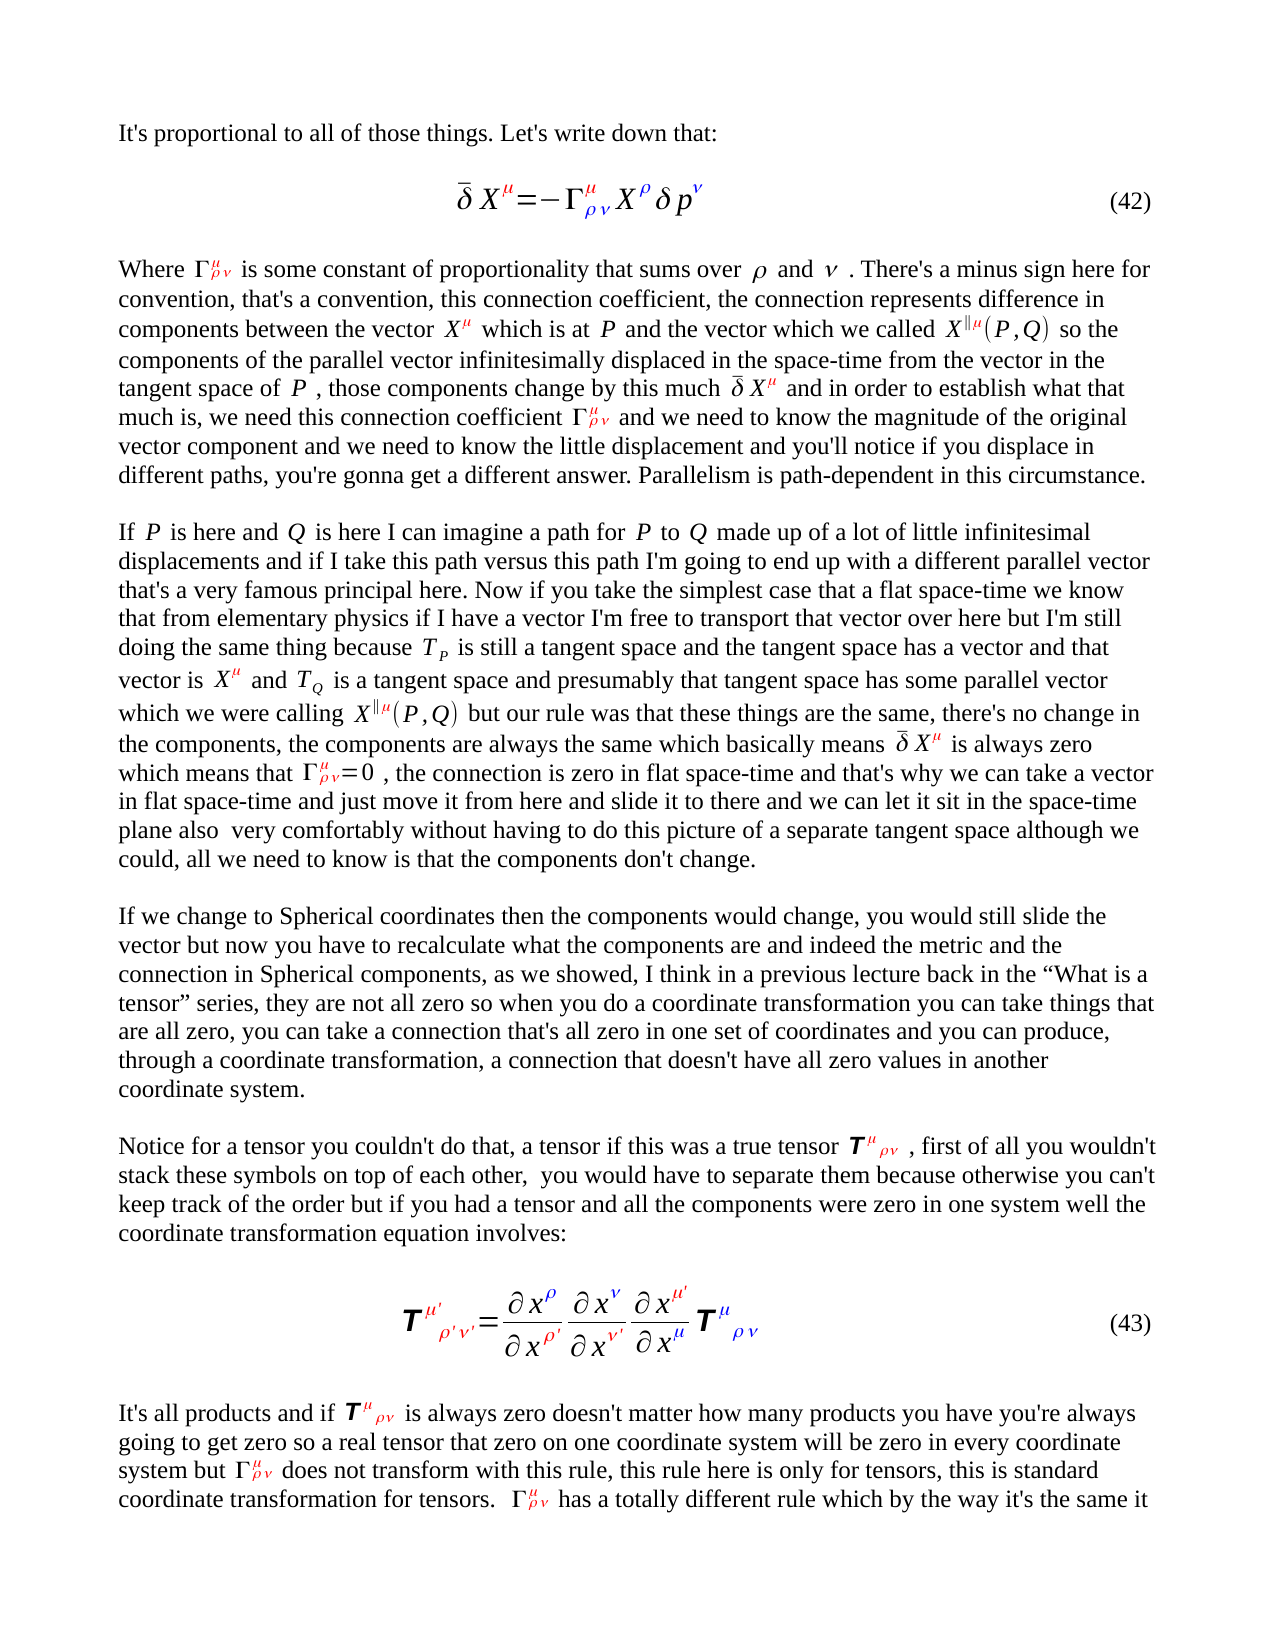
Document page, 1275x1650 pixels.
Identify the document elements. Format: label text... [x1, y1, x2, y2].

text displacements and if I take this path versus this path I'm going to end up with a different parallel vector that's a very famous principal here. Now if you take the simplest case that a flat space-time we know that from elementary physics if I have a vector I'm free to transport that vector over here but I'm still doing the same thing becauseis still a tangent space and the tangent space has a vector and that vector isandis a tangent space and presumably that tangent space has some parallel vector [118, 546, 1157, 697]
text tensor” series, they are not all zero so when you do a coordinate transformation you can take things that are all zero, you can take a connection that's all zero in one set of coordinates and you can produce, through a coordinate transformation, a connection that doesn't have all zero values in another coordinate system. [118, 988, 1157, 1103]
text It's proportional to all of those things. Let's write down that: [118, 118, 1157, 147]
text Whereis some constant of proportionality that sums overand. There's a minus sign here for convention, that's a convention, this connection coefficient, the connection represents difference in components between the vectorwhich is atand the vector which we calledso the components of the parallel vector infinitesimally displaced in the space-time from the vector in the tangent space of, those components change by this muchand in order to establish what that much is, we need this connection coefficientand we need to know the magnitude of the original vector component and we need to know the little displacement and you'll notice if you displace in different paths, you're gonna get a different answer. Parallelism is path-dependent in this circumstance. [118, 254, 1157, 488]
table_header [118, 1275, 1041, 1369]
text plane also very comfortably without having to do this picture of a separate tangent space although we could, all we need to know is that the components don't change. [118, 815, 1157, 873]
table_header (43) [1041, 1275, 1157, 1369]
text It's all products and ifis always zero doesn't matter how many products you have you're always going to get zero so a real tensor that zero on one coordinate system will be zero in every coordinate system butdoes not transform with this rule, this rule here is only for tensors, this is standard coordinate transformation for tensors. has a totally different rule which by the way it's the same it [118, 1398, 1157, 1513]
table_header [118, 176, 1041, 226]
text If we change to Spherical coordinates then the components would change, you would still slide the vector but now you have to recalculate what the components are and indeed the metric and the connection in Spherical components, as we showed, I think in a previous lecture back in the “What is a [118, 901, 1157, 988]
text Ifis here andis here I can imagine a path fortomade up of a lot of little infinitesimal [118, 517, 1157, 546]
text Notice for a tensor you couldn't do that, a tensor if this was a true tensor, first of all you wouldn't stack these symbols on top of each other, you would have to separate them because otherwise you can't keep track of the order but if you had a tensor and all the components were zero in one system well the coordinate transformation equation involves: [118, 1131, 1157, 1246]
table_header (42) [1041, 176, 1157, 226]
text which we were callingbut our rule was that these things are the same, there's no change in the components, the components are always the same which basically meansis always zero which means that, the connection is zero in flat space-time and that's why we can take a vector in flat space-time and just move it from here and slide it to there and we can let it sit in the space-time [118, 697, 1157, 815]
